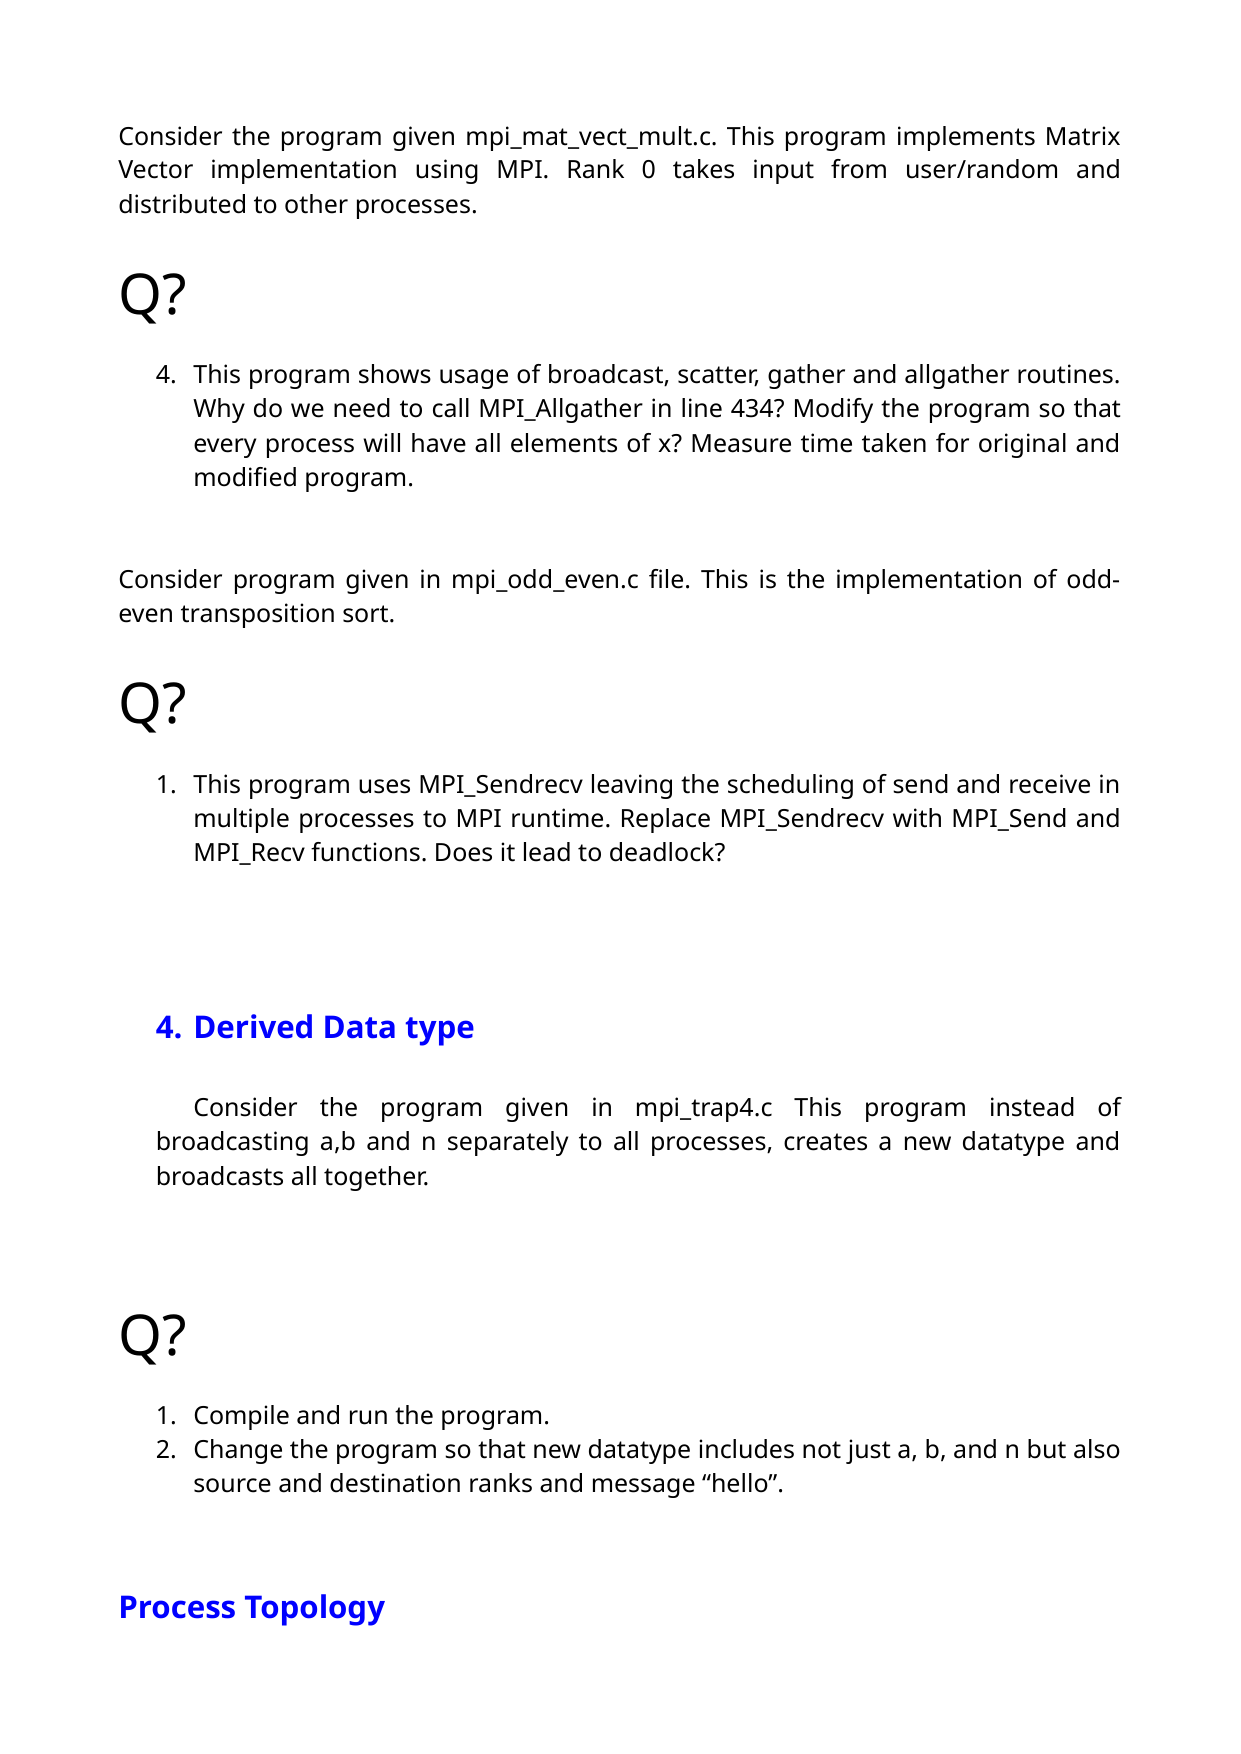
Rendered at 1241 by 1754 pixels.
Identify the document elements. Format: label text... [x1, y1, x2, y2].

list This program shows usage of broadcast, scatter, gather and allgather routines. Why do we need to call MPI_Allgather in line 434? Modify the program so that every process will have all elements of x? Measure time taken for original and modified program. [156, 357, 1122, 493]
list Compile and run the program. [156, 1398, 1122, 1432]
list This program uses MPI_Sendrecv leaving the scheduling of send and receive in multiple processes to MPI runtime. Replace MPI_Sendrecv with MPI_Send and MPI_Recv functions. Does it lead to deadlock? [156, 766, 1122, 868]
text Q? [118, 254, 1122, 331]
text Process Topology [118, 1585, 1122, 1628]
list Derived Data type [156, 1005, 1122, 1047]
text Q? [118, 664, 1122, 740]
text Q? [118, 1295, 1122, 1372]
text Consider program given in mpi_odd_even.c file. This is the implementation of odd-even transposition sort. [118, 561, 1122, 629]
text Consider the program given mpi_mat_vect_mult.c. This program implements Matrix Vector implementation using MPI. Rank 0 takes input from user/random and distributed to other processes. [118, 118, 1122, 220]
list Change the program so that new datatype includes not just a, b, and n but also source and destination ranks and message “hello”. [156, 1432, 1122, 1500]
text Consider the program given in mpi_trap4.c This program instead of broadcasting a,b and n separately to all processes, creates a new datatype and broadcasts all together. [156, 1090, 1122, 1192]
